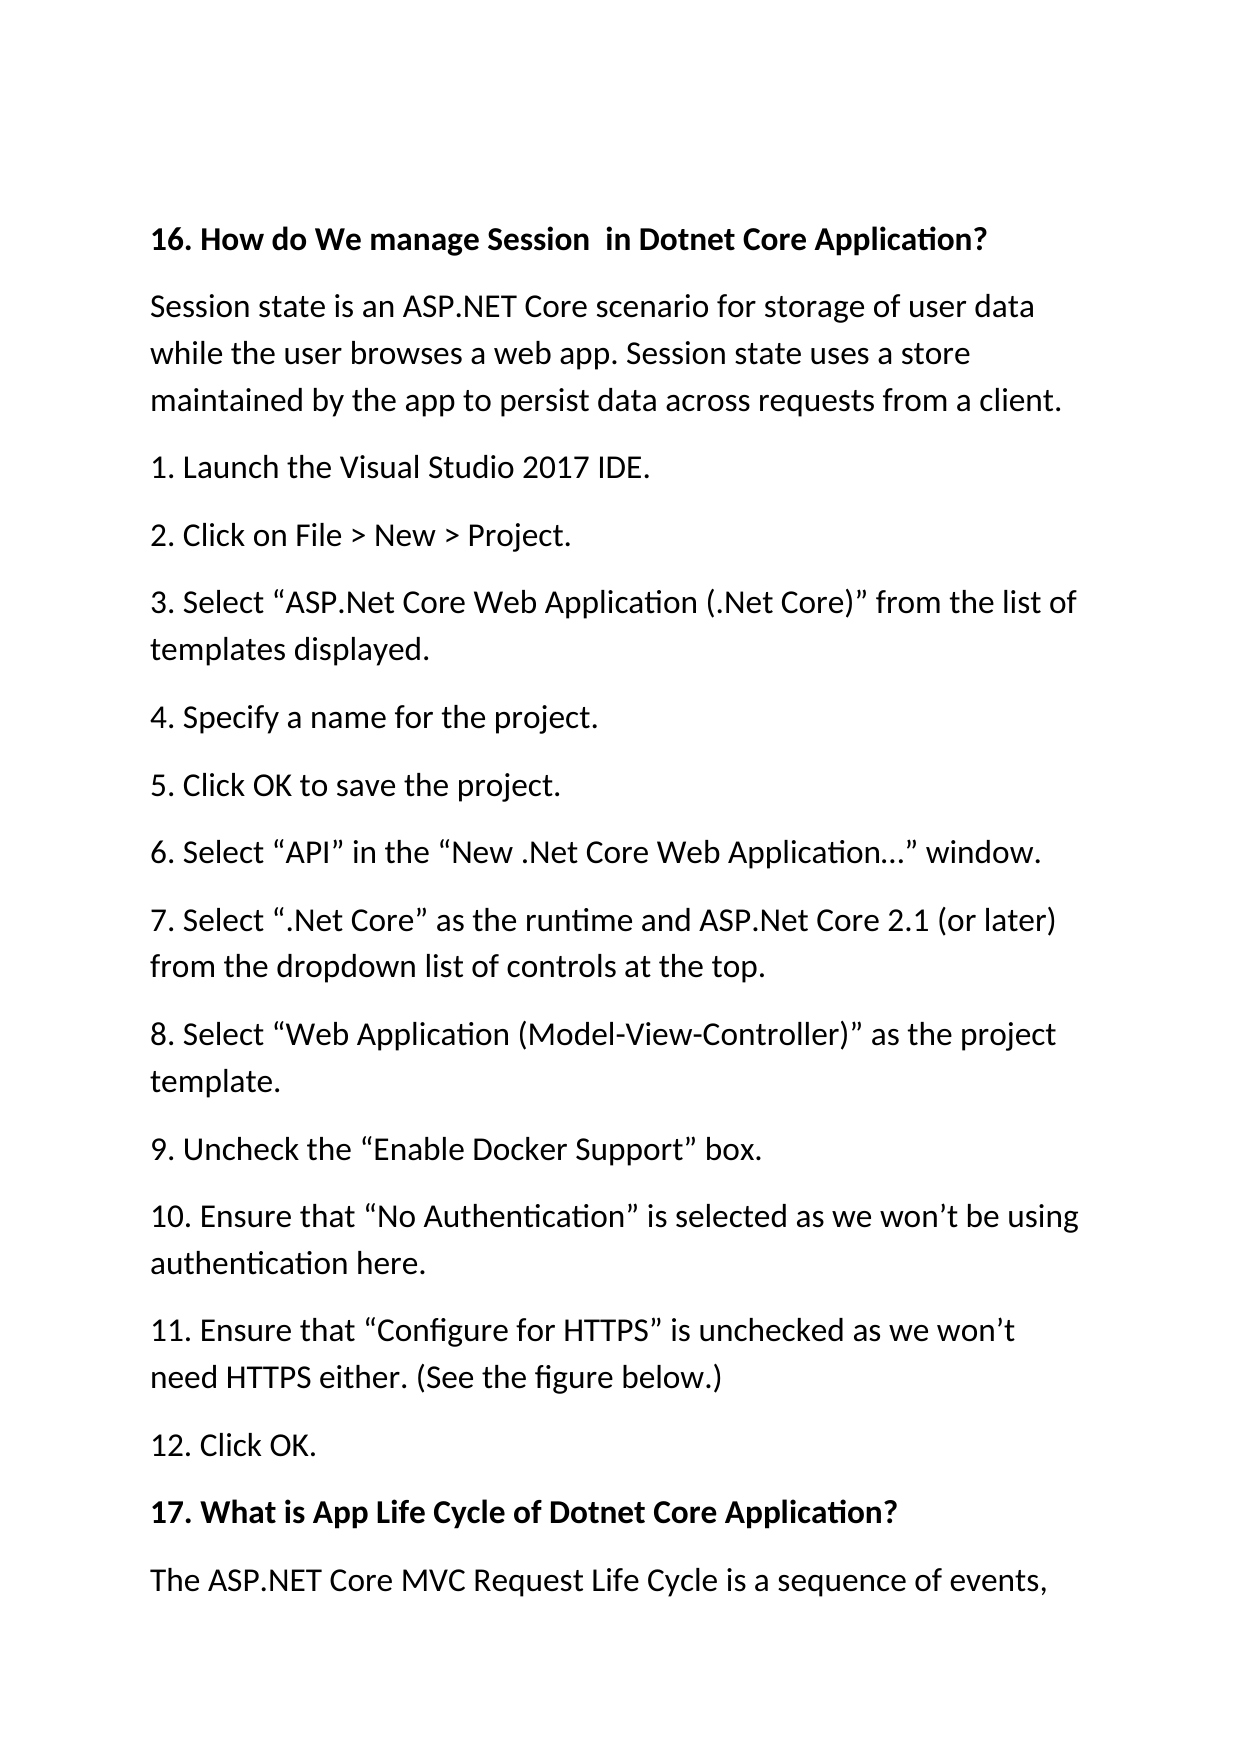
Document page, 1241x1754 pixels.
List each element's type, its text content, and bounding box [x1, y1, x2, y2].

text 16. How do We manage Session in Dotnet Core Application? [150, 218, 1090, 258]
text 2. Click on File > New > Project. [150, 514, 1090, 555]
text Session state is an ASP.NET Core scenario for storage of user data while the user browses a web app. Session state uses a store maintained by the app to persist data across requests from a client. [150, 285, 1090, 419]
text 1. Launch the Visual Studio 2017 IDE. [150, 446, 1090, 487]
text 12. Click OK. [150, 1424, 1090, 1464]
text 10. Ensure that “No Authentication” is selected as we won’t be using authentication here. [150, 1195, 1090, 1283]
text 17. What is App Life Cycle of Dotnet Core Application? [150, 1491, 1090, 1532]
text 11. Ensure that “Configure for HTTPS” is unchecked as we won’t need HTTPS either. (See the figure below.) [150, 1309, 1090, 1397]
text 9. Uncheck the “Enable Docker Support” box. [150, 1127, 1090, 1168]
text The ASP.NET Core MVC Request Life Cycle is a sequence of events, [150, 1559, 1090, 1600]
text 4. Specify a name for the project. [150, 696, 1090, 737]
text 5. Click OK to save the project. [150, 763, 1090, 804]
text 7. Select “.Net Core” as the runtime and ASP.Net Core 2.1 (or later) from the dropdown list of controls at the top. [150, 899, 1090, 986]
text 3. Select “ASP.Net Core Web Application (.Net Core)” from the list of templates displayed. [150, 582, 1090, 669]
text 6. Select “API” in the “New .Net Core Web Application…” window. [150, 831, 1090, 872]
text 8. Select “Web Application (Model-View-Controller)” as the project template. [150, 1013, 1090, 1101]
